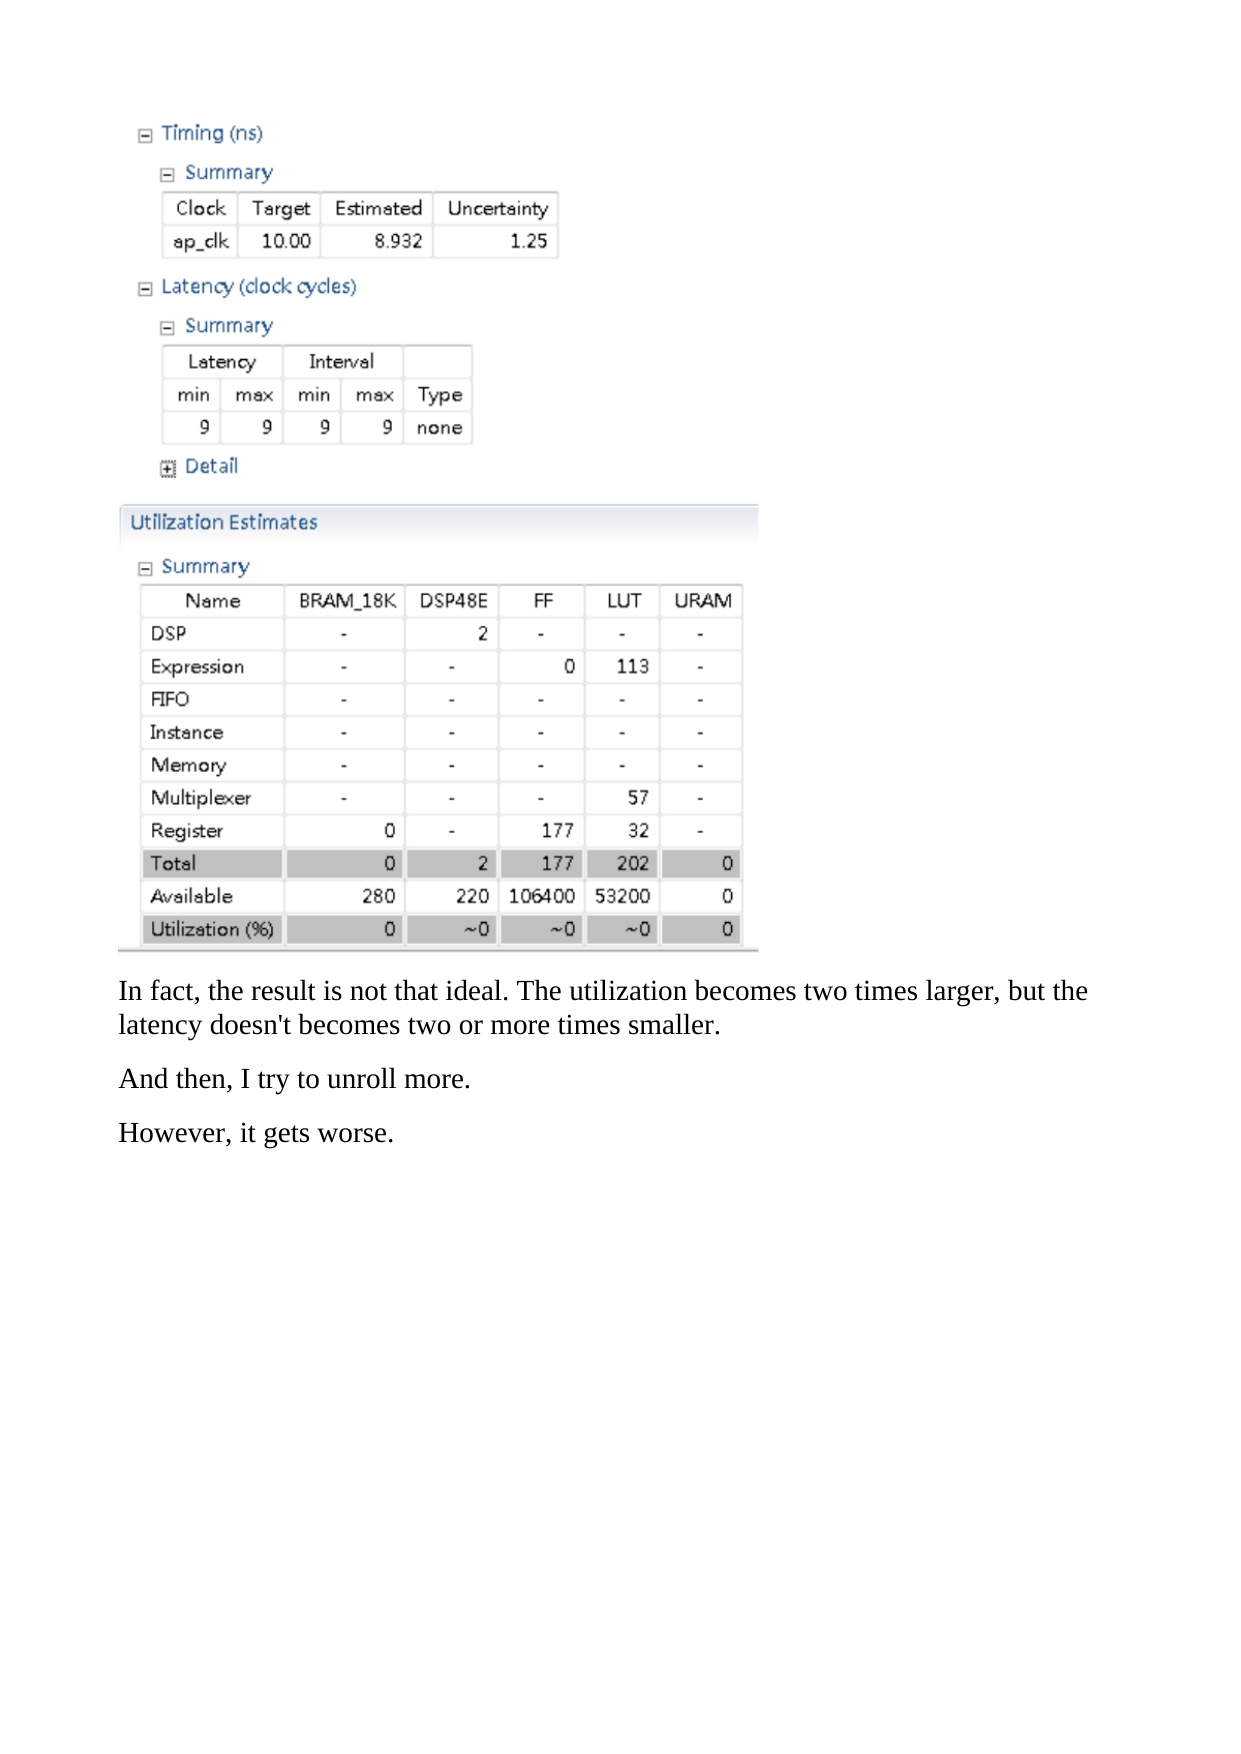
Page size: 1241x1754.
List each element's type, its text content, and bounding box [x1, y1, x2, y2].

text In fact, the result is not that ideal. The utilization becomes two times larger, but the latency doesn't becomes two or more times smaller. [118, 973, 1122, 1040]
text However, it gets worse. [118, 1116, 1122, 1149]
text And then, I try to unroll more. [118, 1061, 1122, 1095]
